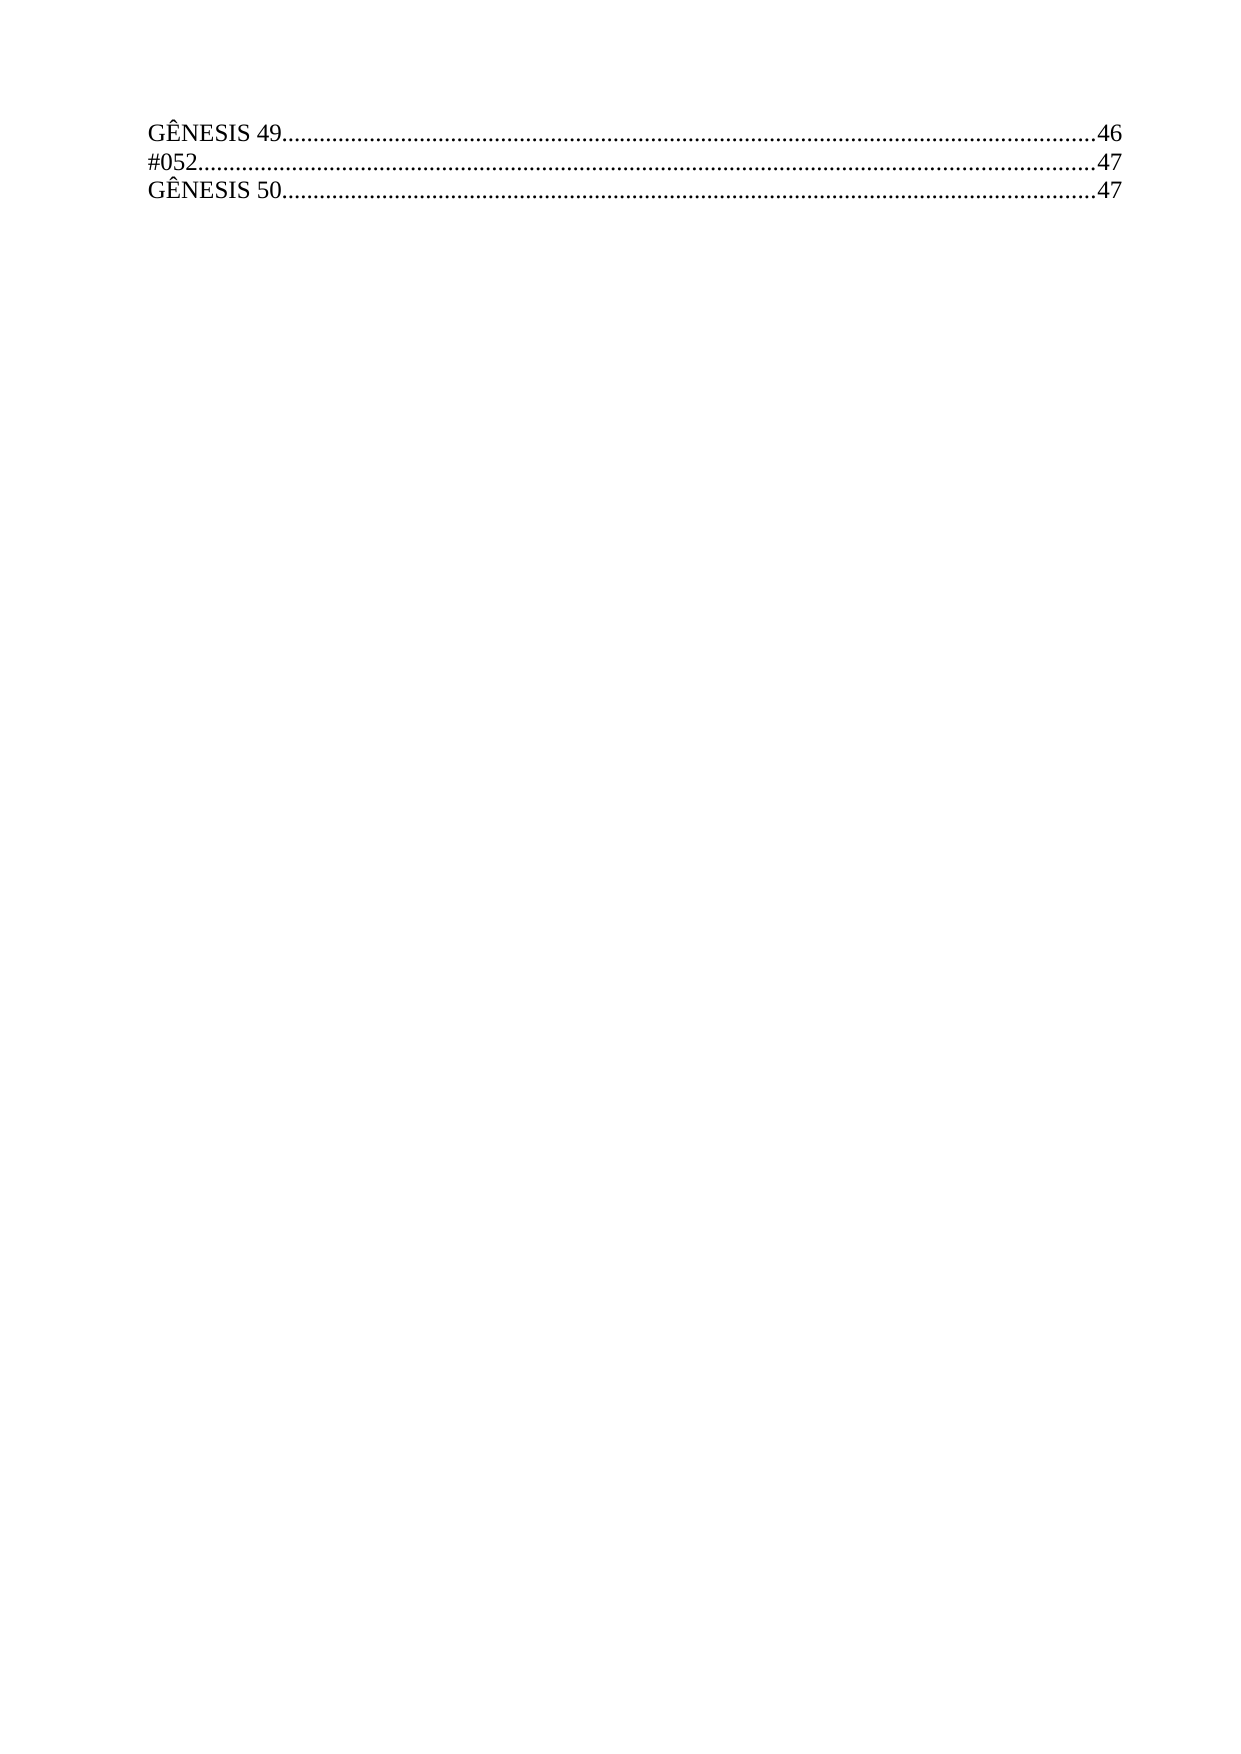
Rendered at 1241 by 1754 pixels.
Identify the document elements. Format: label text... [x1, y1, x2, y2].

text GÊNESIS 49 46 [148, 118, 1122, 147]
text #052 47 [148, 147, 1122, 176]
text GÊNESIS 50 47 [148, 176, 1122, 204]
